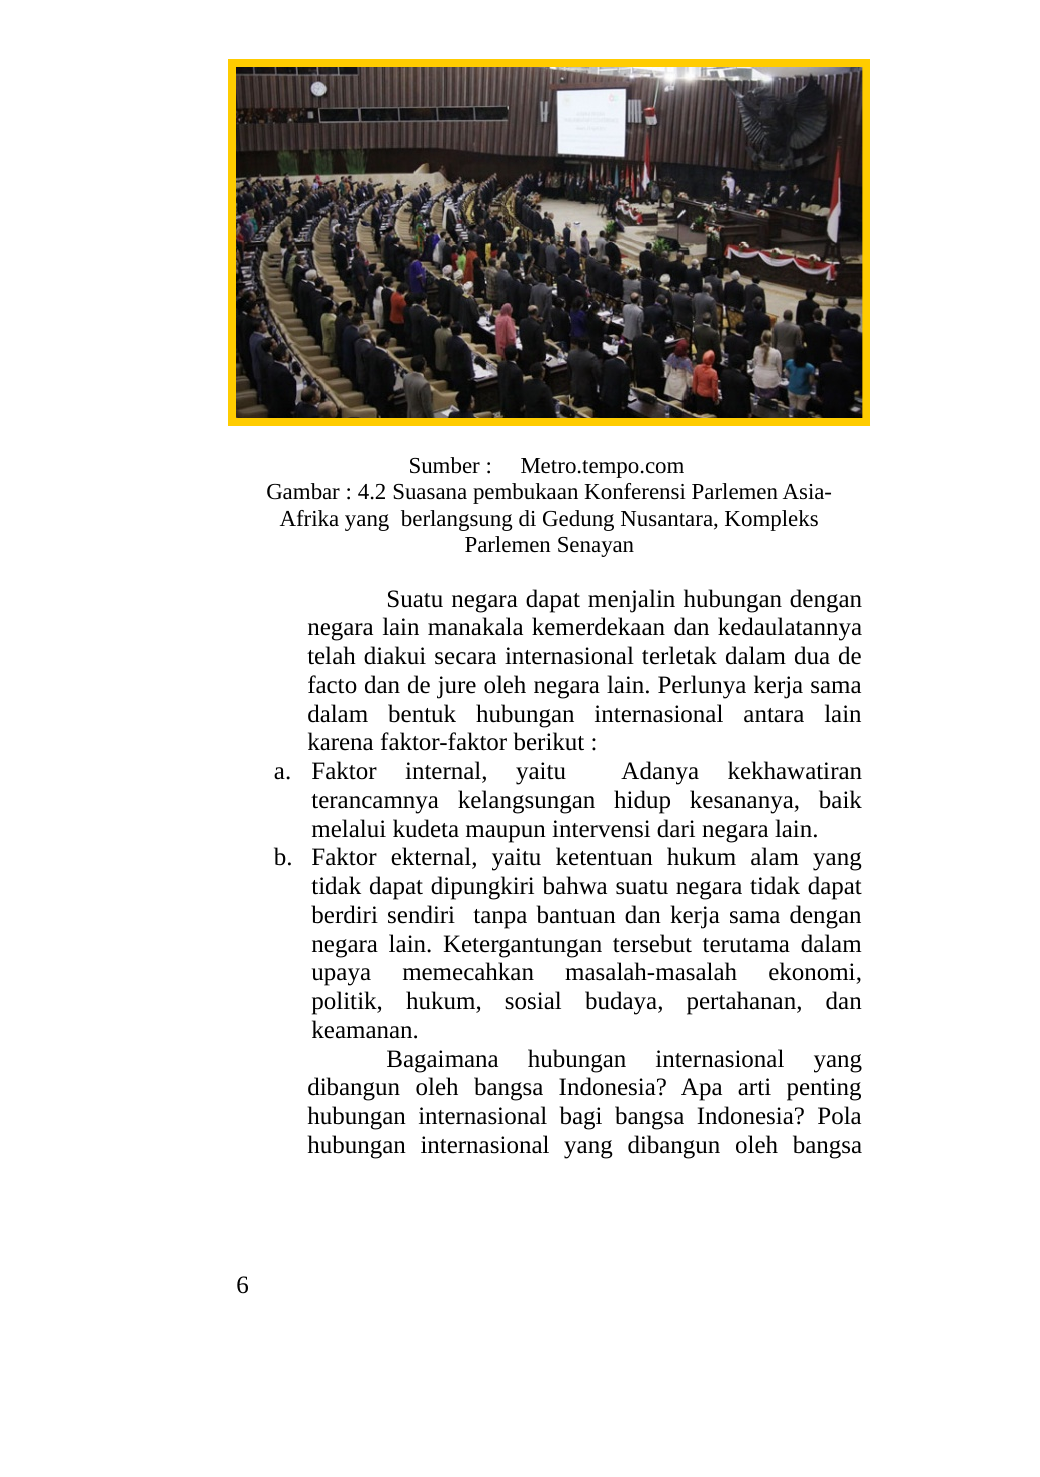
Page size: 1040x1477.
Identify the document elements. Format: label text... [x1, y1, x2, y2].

list Faktor internal, yaitu Adanya kekhawatiran terancamnya kelangsungan hidup kesananya, baik melalui kudeta maupun intervensi dari negara lain. [274, 756, 862, 842]
picture [236, 67, 863, 418]
text Sumber : Metro.tempo.com [236, 452, 862, 478]
text Bagaimana hubungan internasional yang dibangun oleh bangsa Indonesia? Apa arti penting hubungan internasional bagi bangsa Indonesia? Pola hubungan internasional yang dibangun oleh bangsa [307, 1044, 862, 1159]
text Gambar : 4.2 Suasana pembukaan Konferensi Parlemen Asia-Afrika yang berlangsung di Gedung Nusantara, Kompleks Parlemen Senayan [236, 478, 862, 557]
list Faktor ekternal, yaitu ketentuan hukum alam yang tidak dapat dipungkiri bahwa suatu negara tidak dapat berdiri sendiri tanpa bantuan dan kerja sama dengan negara lain. Ketergantungan tersebut terutama dalam upaya memecahkan masalah-masalah ekonomi, politik, hukum, sosial budaya, pertahanan, dan keamanan. [274, 842, 862, 1044]
text Suatu negara dapat menjalin hubungan dengan negara lain manakala kemerdekaan dan kedaulatannya telah diakui secara internasional terletak dalam dua de facto dan de jure oleh negara lain. Perlunya kerja sama dalam bentuk hubungan internasional antara lain karena faktor-faktor berikut : [307, 584, 862, 756]
